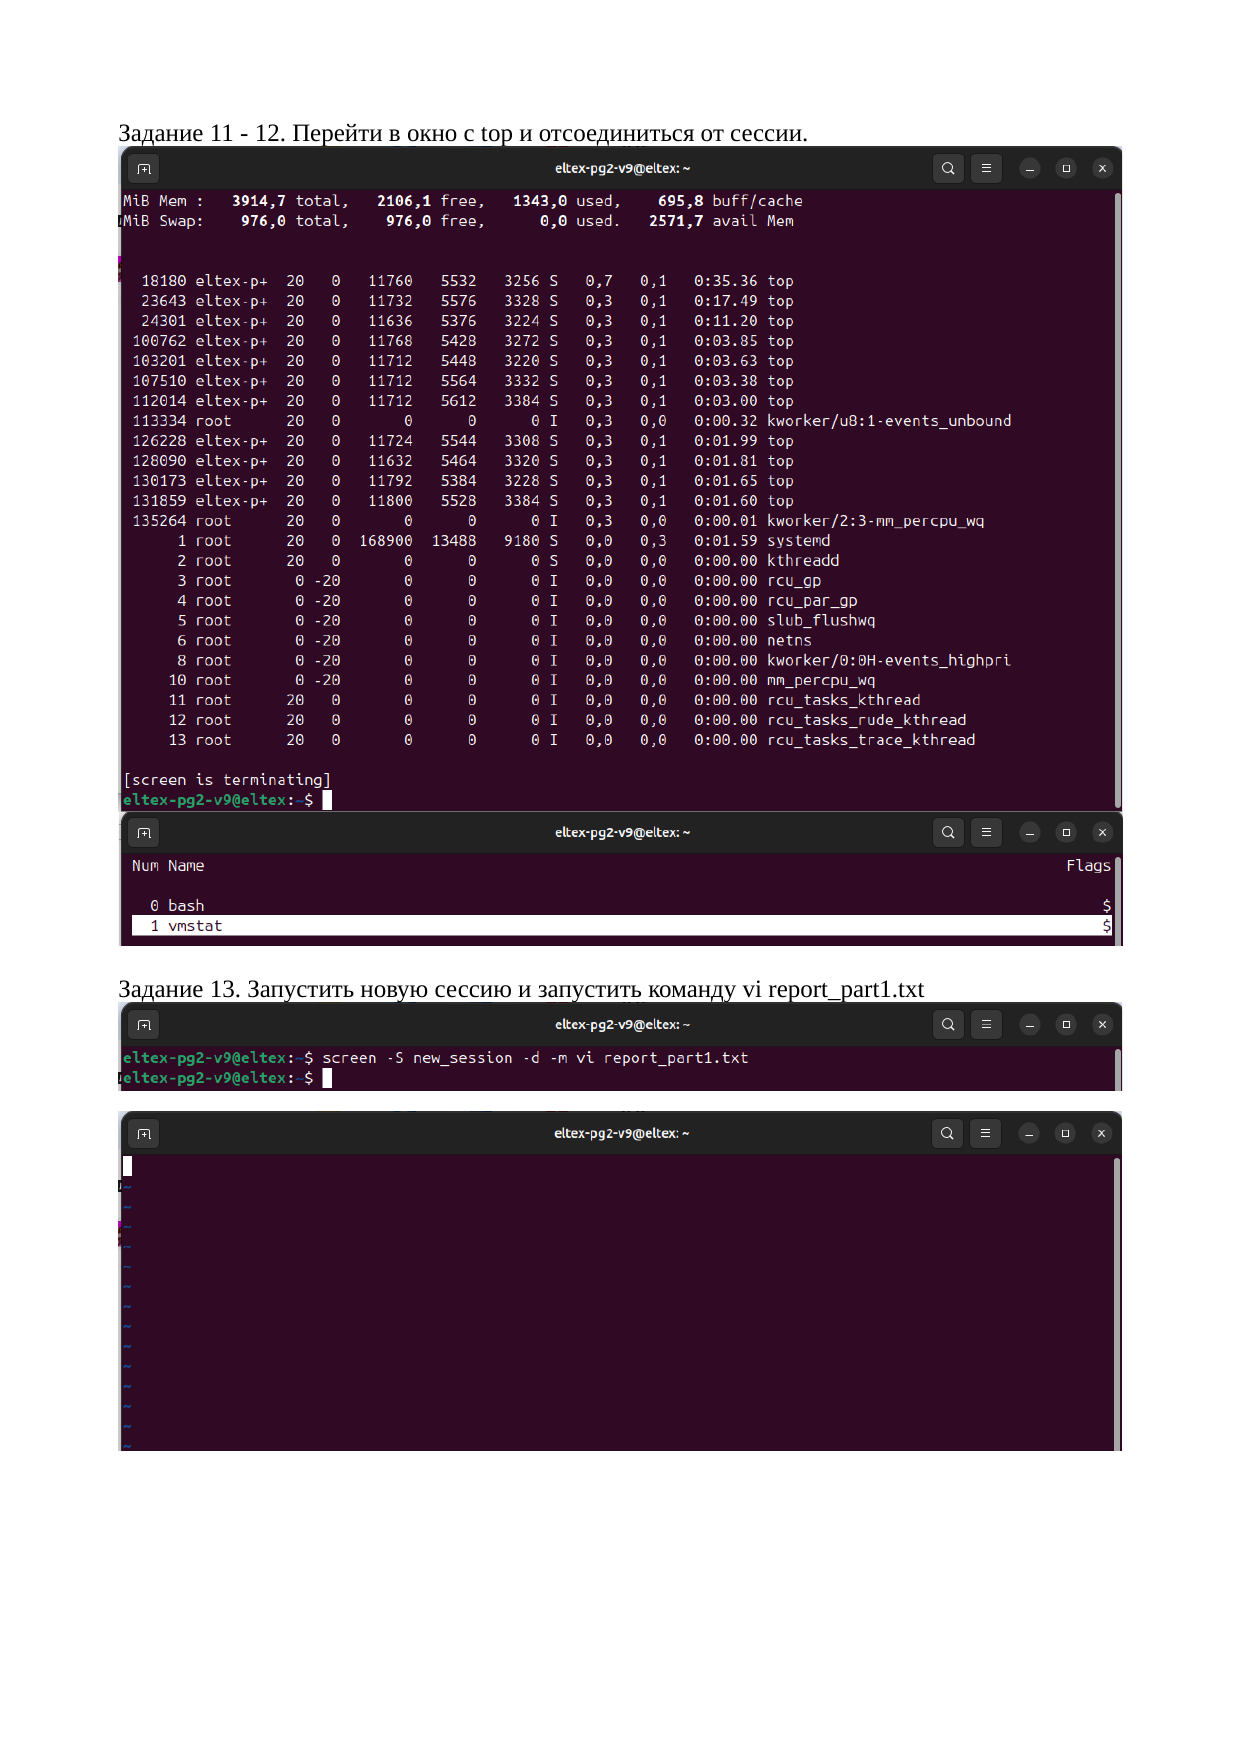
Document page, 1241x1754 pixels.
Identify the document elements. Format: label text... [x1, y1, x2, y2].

picture [118, 1002, 1123, 1091]
text Задание 13. Запустить новую сессию и запустить команду vi report_part1.txt [118, 974, 1122, 1002]
text Задание 11 - 12. Перейти в окно с top и отсоединиться от сессии. [118, 118, 1122, 146]
picture [118, 146, 1123, 946]
picture [118, 1111, 1122, 1451]
